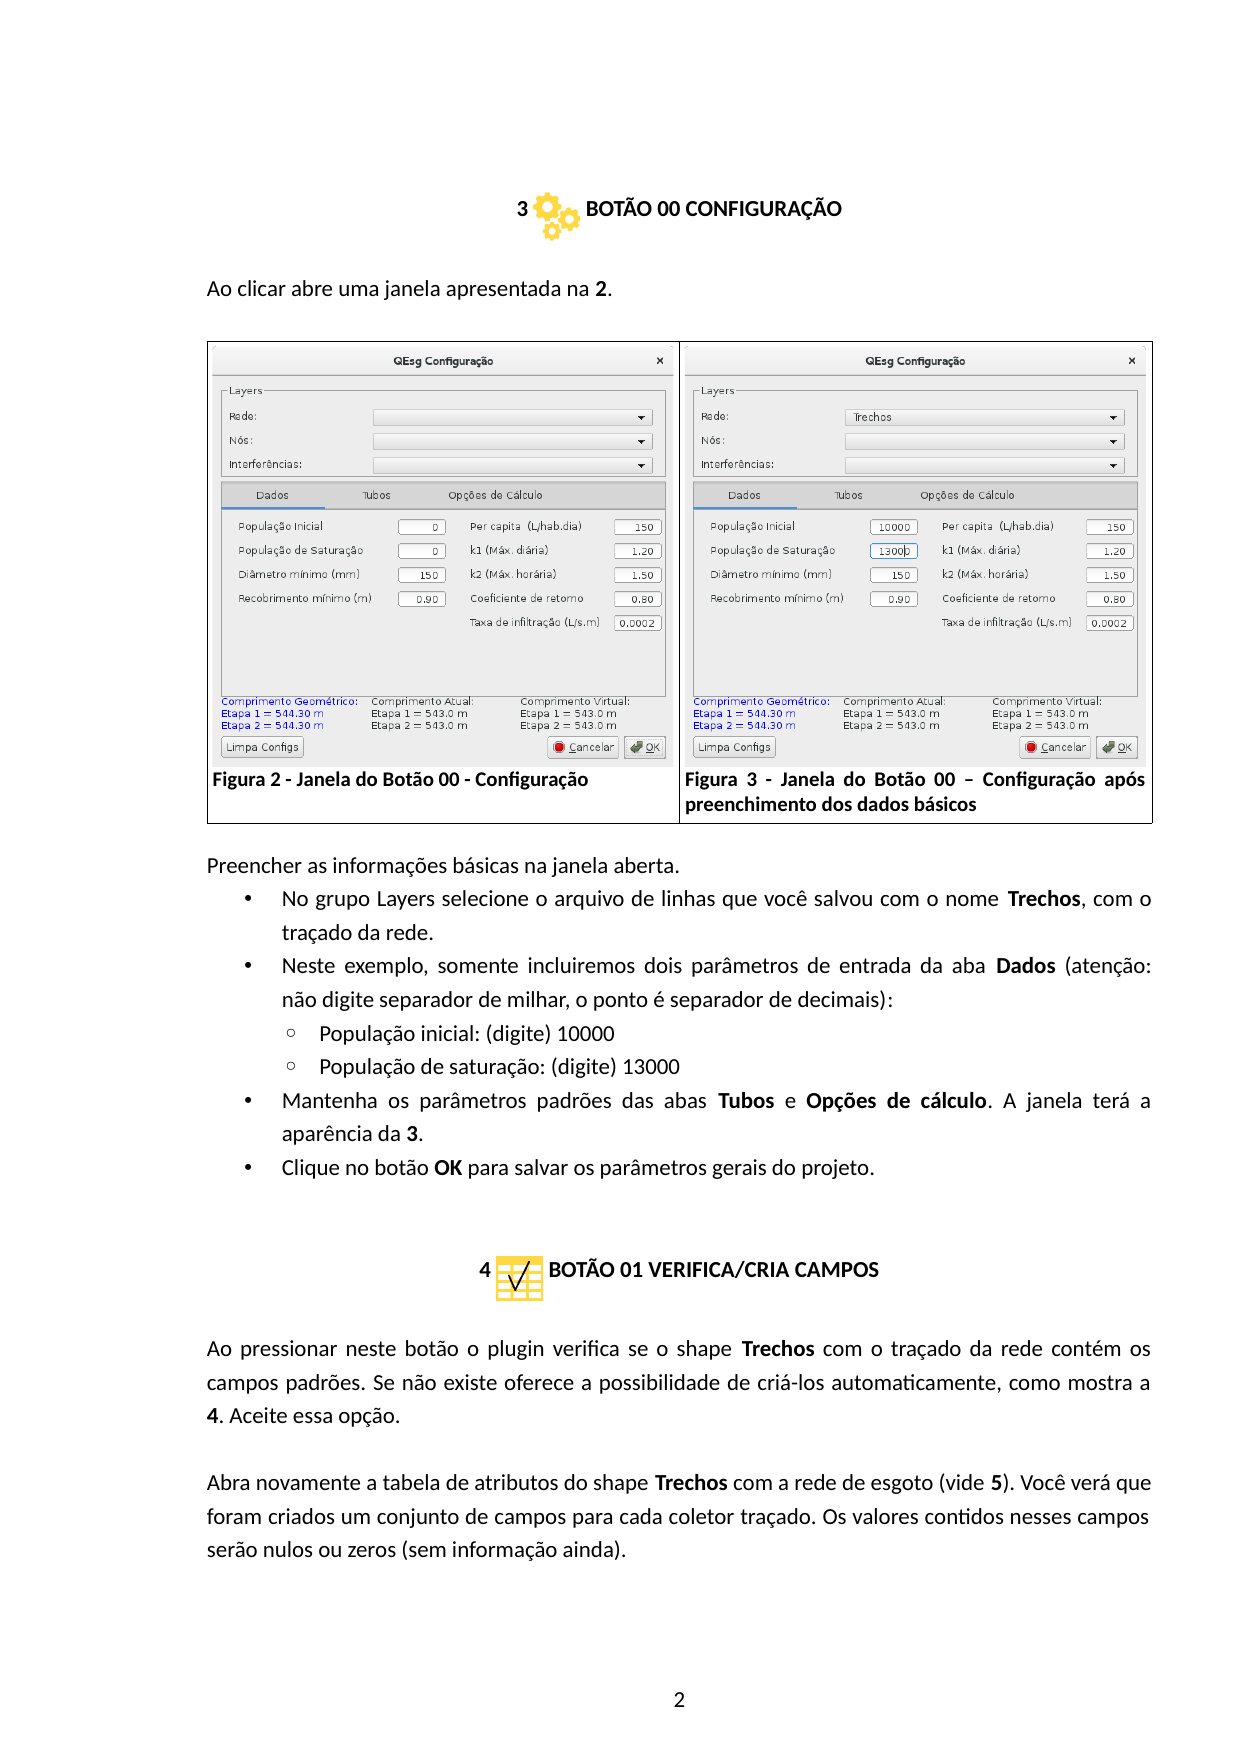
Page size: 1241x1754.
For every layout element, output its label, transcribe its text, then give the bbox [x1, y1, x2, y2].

picture [533, 192, 581, 241]
list Clique no botão OK para salvar os parâmetros gerais do projeto. [244, 1153, 1152, 1181]
list População de saturação: (digite) 13000 [282, 1052, 1152, 1080]
subtitle Botão 01 verifica/cria campos [544, 1253, 1152, 1301]
subtitle Botão 01 verifica/cria campos [207, 1253, 495, 1301]
subtitle Botão 00 Configuração [207, 193, 533, 240]
list No grupo Layers selecione o arquivo de linhas que você salvou com o nome Trechos, com o traçado da rede. [244, 884, 1152, 946]
table_header Figura 3 - Janela do Botão 00 – Configuração após preenchimento dos dados básicos [680, 342, 1152, 823]
list Mantenha os parâmetros padrões das abas Tubos e Opções de cálculo. A janela terá a aparência da Figura 3. [244, 1086, 1152, 1147]
text Abra novamente a tabela de atributos do shape Trechos com a rede de esgoto (vide Figura 5). Você verá que foram criados um conjunto de campos para cada coletor traçado. Os valores contidos nesses campos serão nulos ou zeros (sem informação ainda). [207, 1468, 1152, 1563]
list População inicial: (digite) 10000 [282, 1019, 1152, 1047]
table_header Figura 2 - Janela do Botão 00 - Configuração [208, 342, 679, 823]
subtitle Botão 00 Configuração [581, 193, 1152, 240]
list Neste exemplo, somente incluiremos dois parâmetros de entrada da aba Dados (atenção: não digite separador de milhar, o ponto é separador de decimais): [244, 952, 1152, 1013]
picture [684, 346, 1146, 767]
picture [495, 1253, 544, 1301]
text Preencher as informações básicas na janela aberta. [207, 851, 1152, 879]
text Ao clicar abre uma janela apresentada na Figura 2. [207, 274, 1152, 302]
text Ao pressionar neste botão o plugin verifica se o shape Trechos com o traçado da rede contém os campos padrões. Se não existe oferece a possibilidade de criá-los automaticamente, como mostra a Figura 4. Aceite essa opção. [207, 1334, 1152, 1429]
picture [212, 346, 674, 767]
